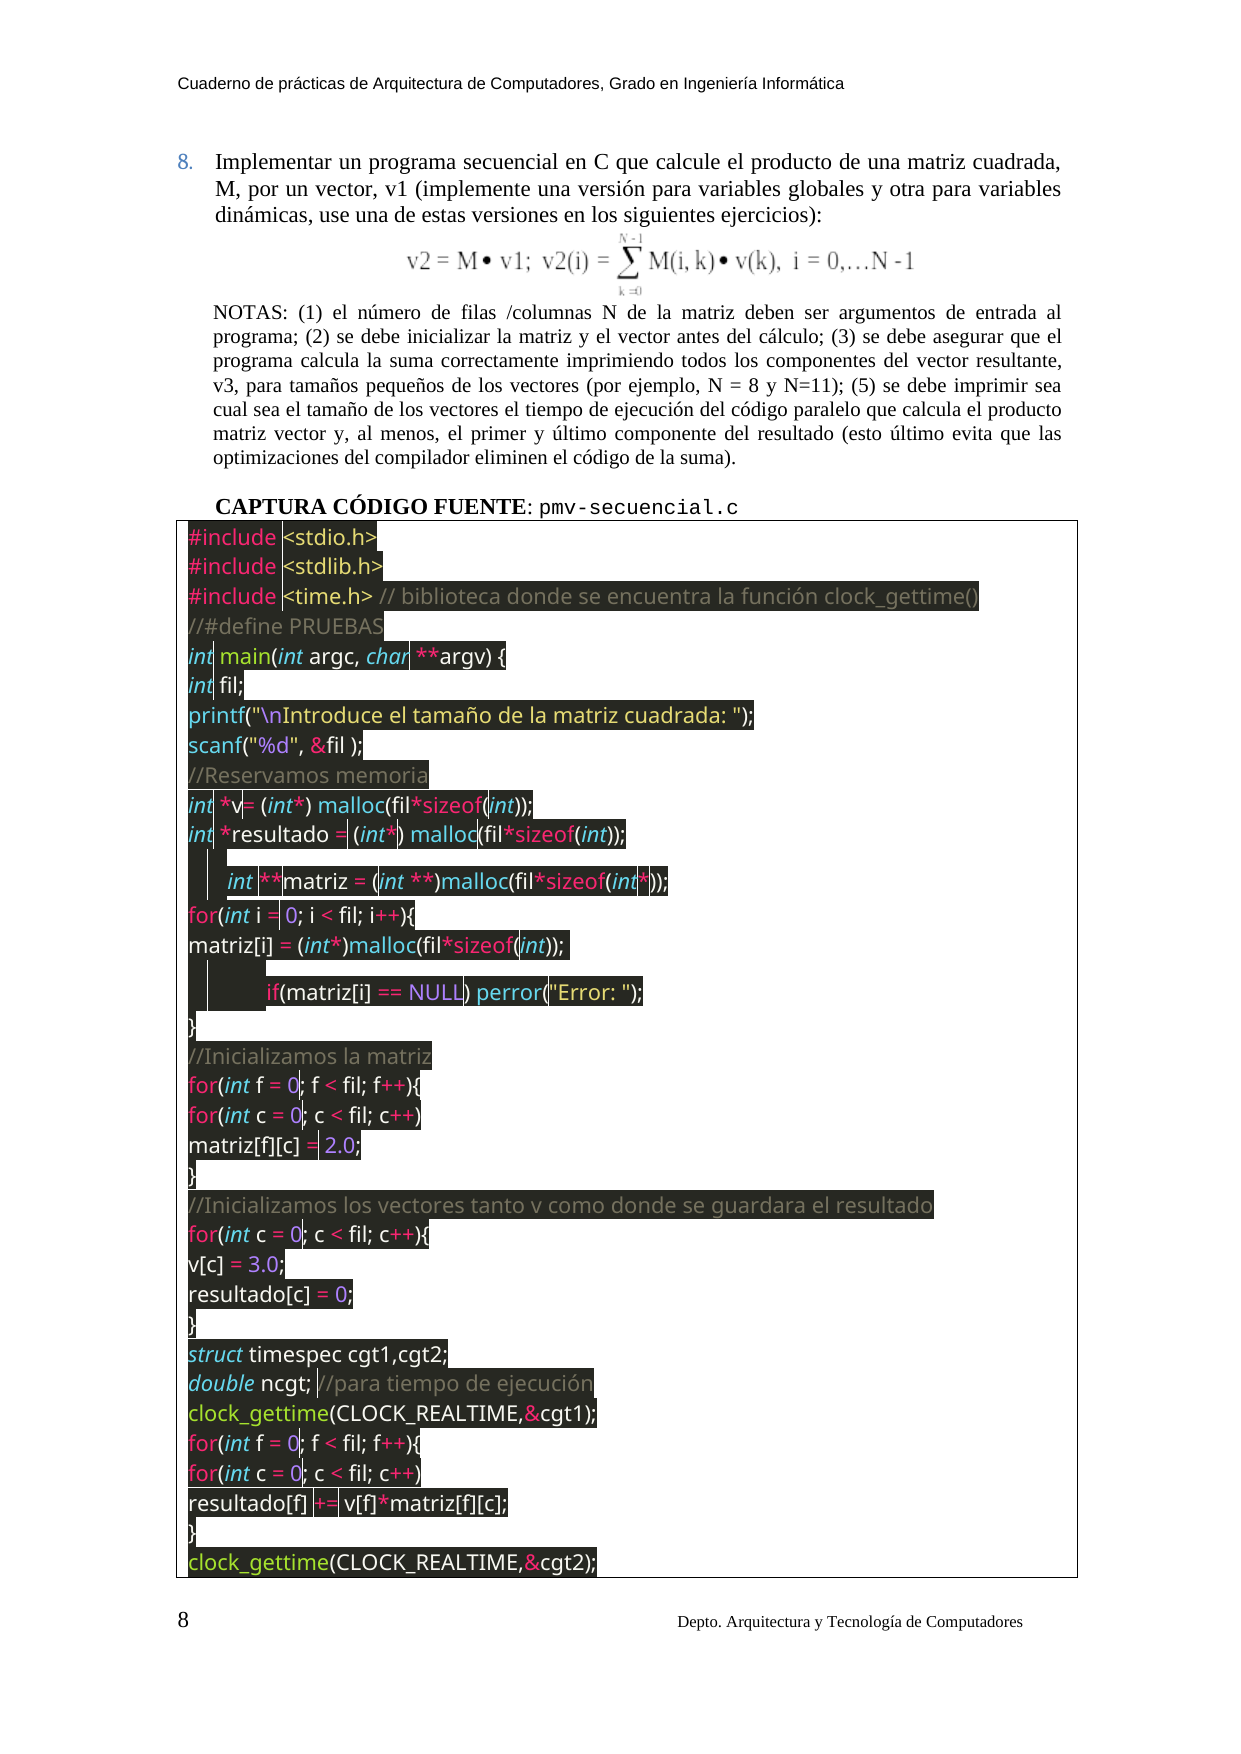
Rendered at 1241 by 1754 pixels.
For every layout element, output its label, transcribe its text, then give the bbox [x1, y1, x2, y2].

text CAPTURA CÓDIGO FUENTE: pmv-secuencial.c [215, 493, 1063, 520]
list Implementar un programa secuencial en C que calcule el producto de una matriz cuadrada, M, por un vector, v1 (implemente una versión para variables globales y otra para variables dinámicas, use una de estas versiones en los siguientes ejercicios): [177, 148, 1063, 227]
table_header #include <stdio.h> #include <stdlib.h> #include <time.h> // biblioteca donde se encuentra la función clock_gettime() //#define PRUEBAS int main(int argc, char **argv) { int fil; printf("\nIntroduce el tamaño de la matriz cuadrada: "); scanf("%d", &fil ); //Reservamos memoria int *v= (int*) malloc(fil*sizeof(int)); int *resultado = (int*) malloc(fil*sizeof(int)); int **matriz = (int **)malloc(fil*sizeof(int*)); for(int i = 0; i < fil; i++){ matriz[i] = (int*)malloc(fil*sizeof(int)); if(matriz[i] == NULL) perror("Error: "); } //Inicializamos la matriz for(int f = 0; f < fil; f++){ for(int c = 0; c < fil; c++) matriz[f][c] = 2.0; } //Inicializamos los vectores tanto v como donde se guardara el resultado for(int c = 0; c < fil; c++){ v[c] = 3.0; resultado[c] = 0; } struct timespec cgt1,cgt2; double ncgt; //para tiempo de ejecución clock_gettime(CLOCK_REALTIME,&cgt1); for(int f = 0; f < fil; f++){ for(int c = 0; c < fil; c++) resultado[f] += v[f]*matriz[f][c]; } clock_gettime(CLOCK_REALTIME,&cgt2); [177, 521, 1077, 1577]
text NOTAS: (1) el número de filas /columnas N de la matriz deben ser argumentos de entrada al programa; (2) se debe inicializar la matriz y el vector antes del cálculo; (3) se debe asegurar que el programa calcula la suma correctamente imprimiendo todos los componentes del vector resultante, v3, para tamaños pequeños de los vectores (por ejemplo, N = 8 y N=11); (5) se debe imprimir sea cual sea el tamaño de los vectores el tiempo de ejecución del código paralelo que calcula el producto matriz vector y, al menos, el primer y último componente del resultado (esto último evita que las optimizaciones del compilador eliminen el código de la suma). [213, 300, 1063, 469]
